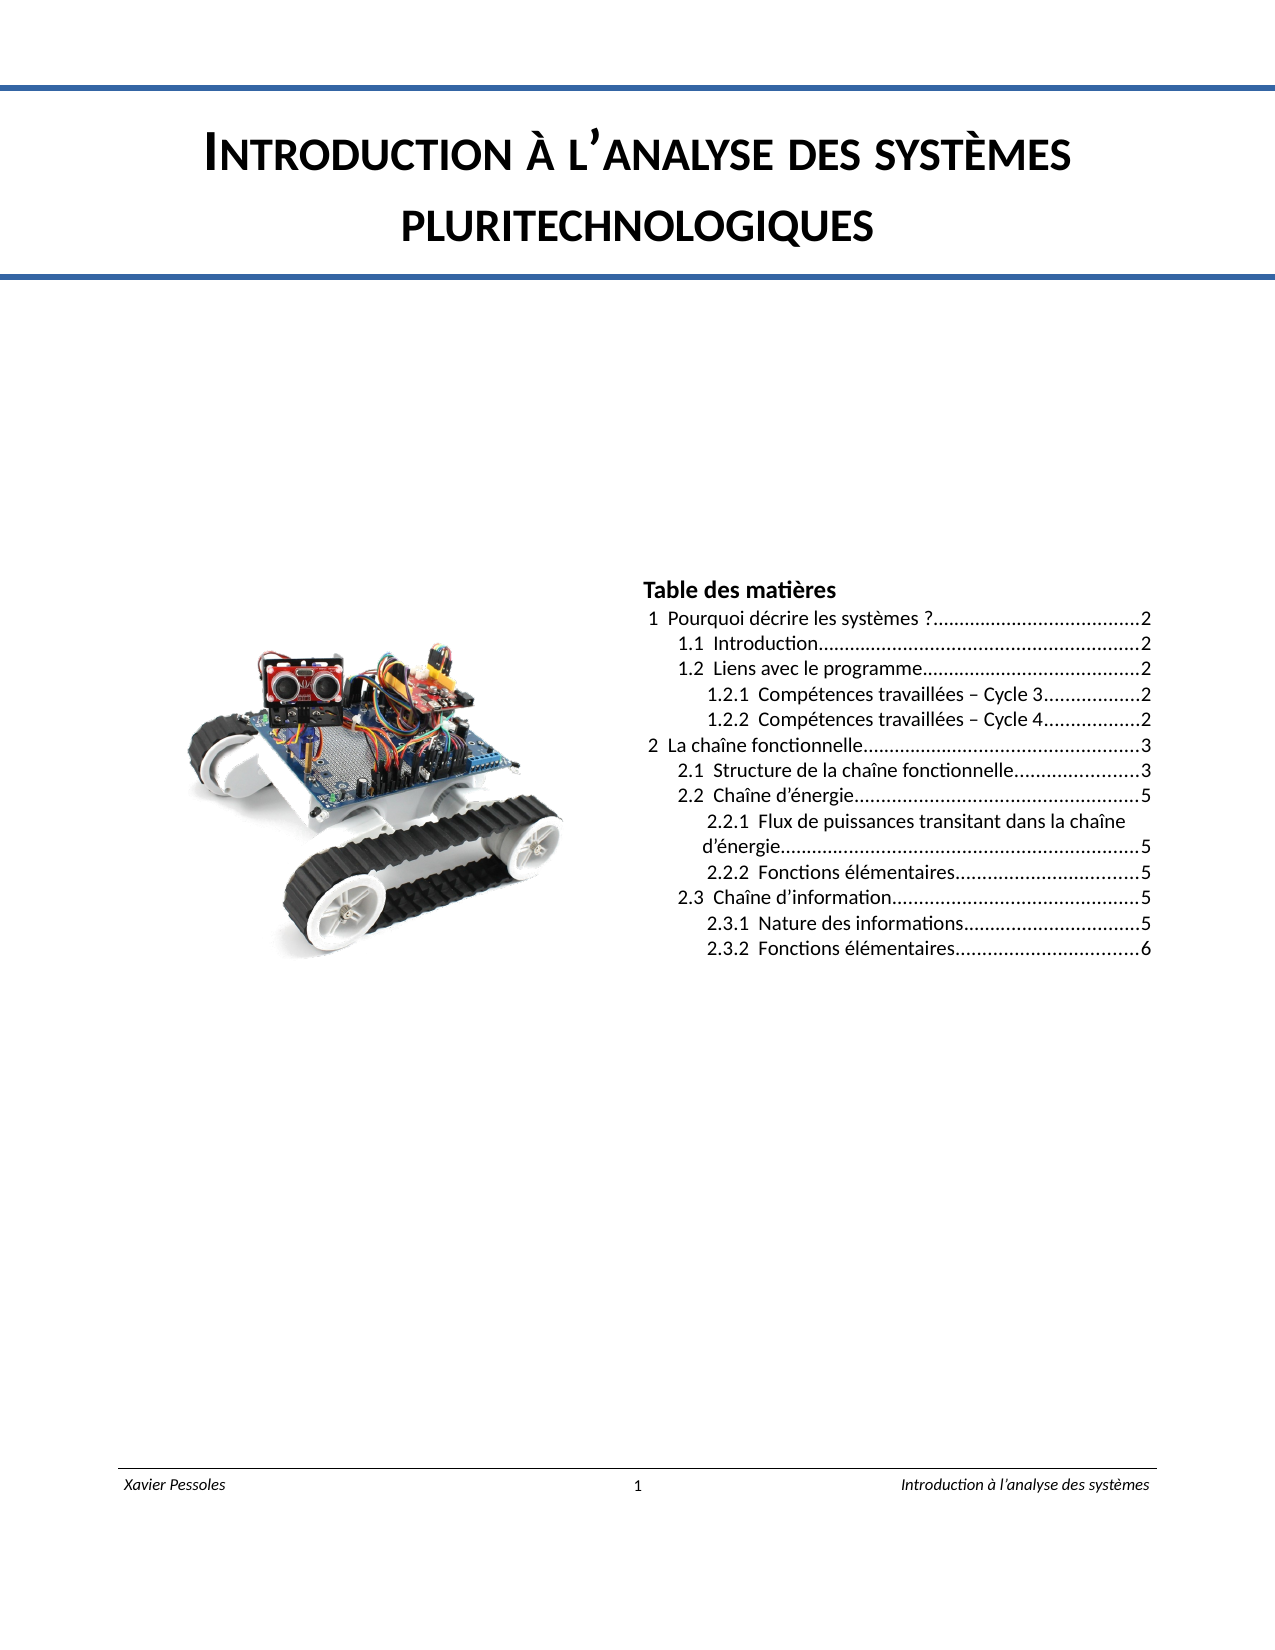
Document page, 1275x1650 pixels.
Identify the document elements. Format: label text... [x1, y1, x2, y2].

table_header [118, 569, 637, 966]
picture [167, 616, 596, 967]
table_header Table des matières 1 Pourquoi décrire les systèmes ? 2 1.1 Introduction 2 1.2 Liens avec le programme 2 1.2.1 Compétences travaillées – Cycle 3 2 1.2.2 Compétences travaillées – Cycle 4 2 2 La chaîne fonctionnelle 3 2.1 Structure de la chaîne fonctionnelle 3 2.2 Chaîne d’énergie 5 2.2.1 Flux de puissances transitant dans la chaîne d’énergie 5 2.2.2 Fonctions élémentaires 5 2.3 Chaîne d’information 5 2.3.1 Nature des informations 5 2.3.2 Fonctions élémentaires 6 [638, 569, 1157, 966]
title Introduction à l’analyse des systèmes pluritechnologiques [118, 113, 1157, 256]
